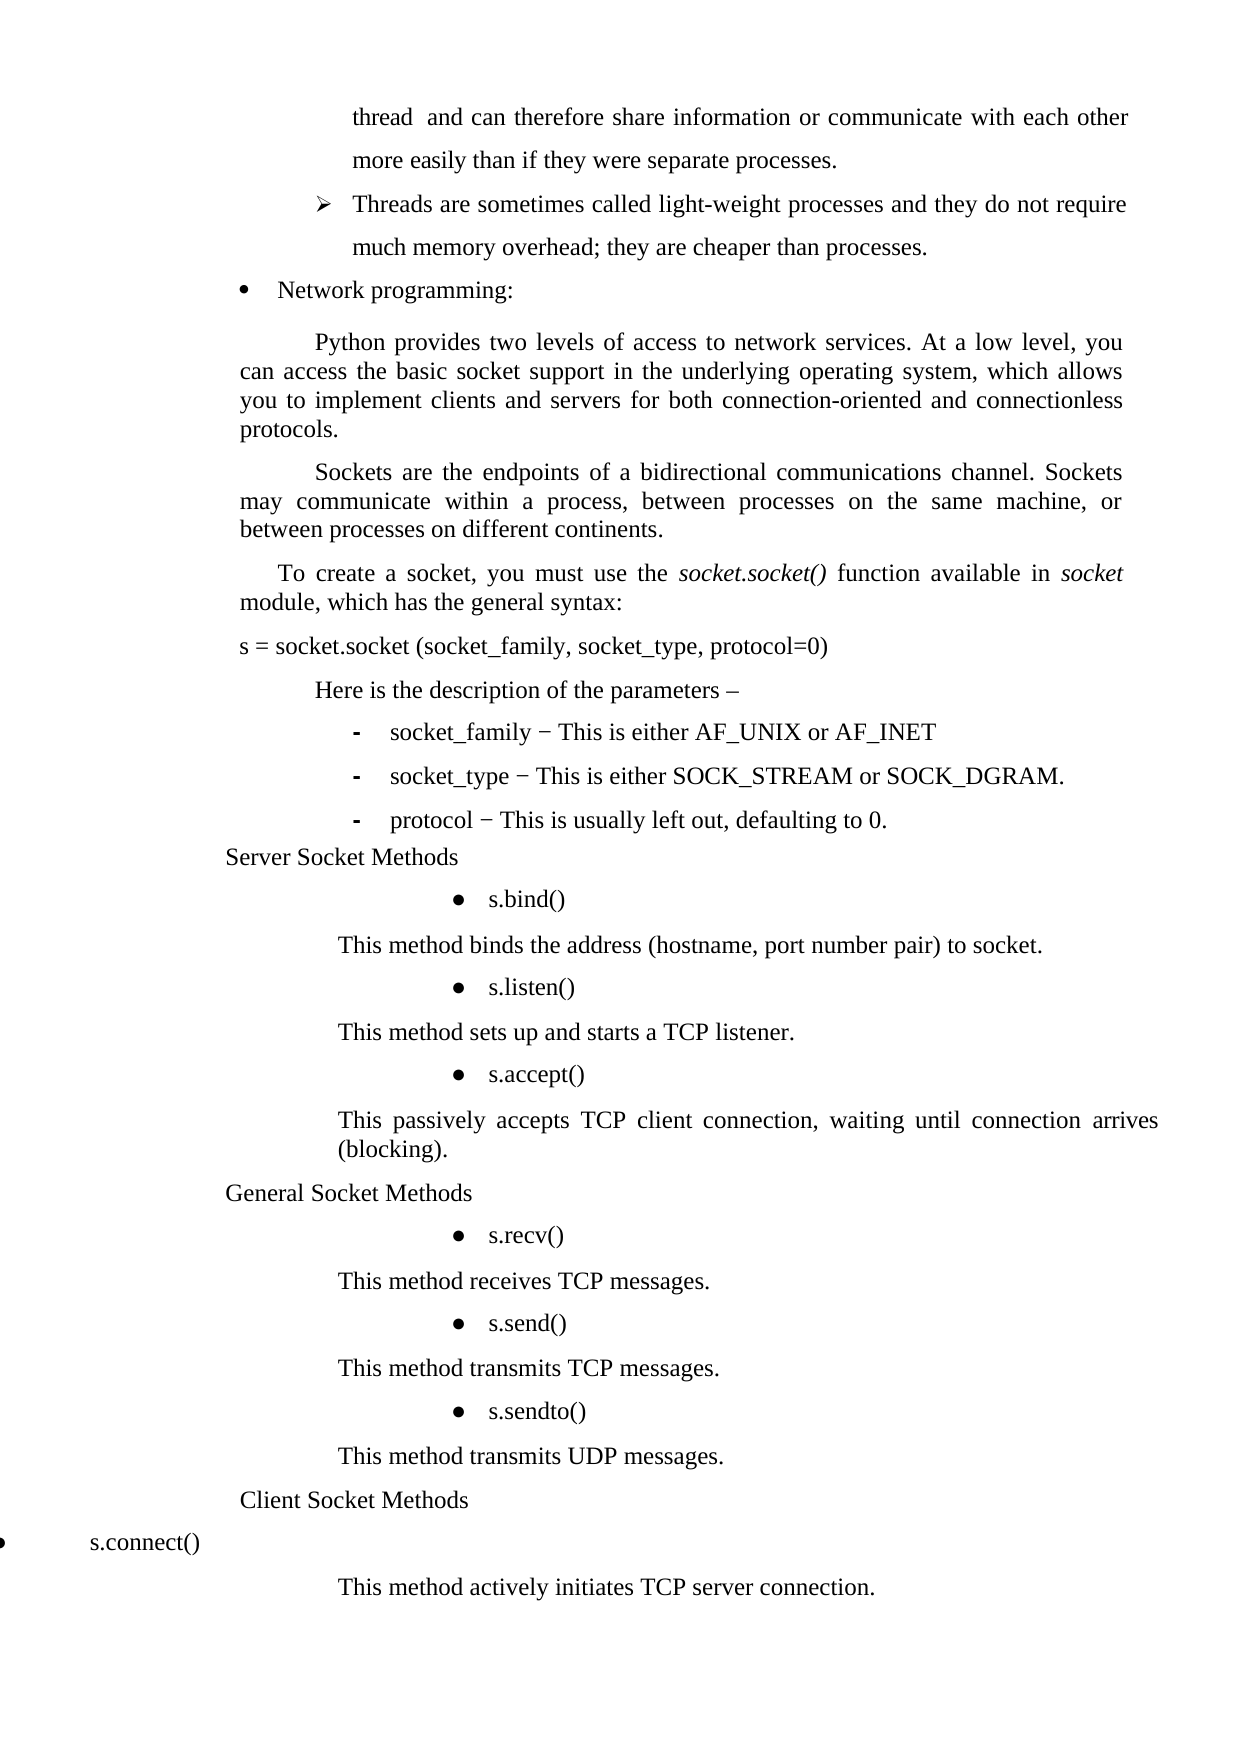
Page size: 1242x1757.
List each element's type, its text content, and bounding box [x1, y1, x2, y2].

list s.connect() [240, 1527, 453, 1556]
list s.accept() [451, 1059, 1158, 1088]
text Server Socket Methods [188, 842, 1158, 871]
text This method transmits TCP messages. [338, 1353, 1158, 1382]
list protocol − This is usually left out, defaulting to 0. [352, 805, 1158, 833]
list socket_type − This is either SOCK_STREAM or SOCK_DGRAM. [352, 761, 1158, 790]
text Client Socket Methods [164, 1485, 511, 1514]
text This method sets up and starts a TCP listener. [338, 1017, 1158, 1046]
text To create a socket, you must use the socket.socket() function available in socket module, which has the general syntax: [239, 558, 1123, 616]
text This method binds the address (hostname, port number pair) to socket. [338, 930, 1158, 958]
text This method receives TCP messages. [338, 1266, 1158, 1295]
list s.send() [451, 1308, 1158, 1337]
text Python provides two levels of access to network services. At a low level, you can access the basic socket support in the underlying operating system, which allows you to implement clients and servers for both connection-oriented and connectionless protocols. [239, 327, 1124, 442]
text This method transmits UDP messages. [338, 1441, 1158, 1470]
list thread and can therefore share information or communicate with each other more easily than if they were separate processes. [314, 102, 1129, 174]
text General Socket Methods [188, 1178, 1158, 1207]
list Threads are sometimes called light-weight processes and they do not require much memory overhead; they are cheaper than processes. [314, 189, 1128, 261]
list s.bind() [451, 884, 1158, 913]
list s.sendto() [451, 1396, 1158, 1424]
list s.recv() [451, 1221, 1158, 1249]
text This passively accepts TCP client connection, waiting until connection arrives (blocking). [338, 1105, 1158, 1163]
text Sockets are the endpoints of a bidirectional communications channel. Sockets may communicate within a process, between processes on the same machine, or between processes on different continents. [239, 457, 1123, 543]
text Here is the description of the parameters – [277, 675, 1158, 704]
list Network programming: [239, 275, 1158, 304]
text This method actively initiates TCP server connection. [338, 1572, 1158, 1601]
list socket_family − This is either AF_UNIX or AF_INET [352, 717, 1158, 746]
list s.listen() [451, 972, 1158, 1001]
text s = socket.socket (socket_family, socket_type, protocol=0) [202, 631, 1158, 660]
